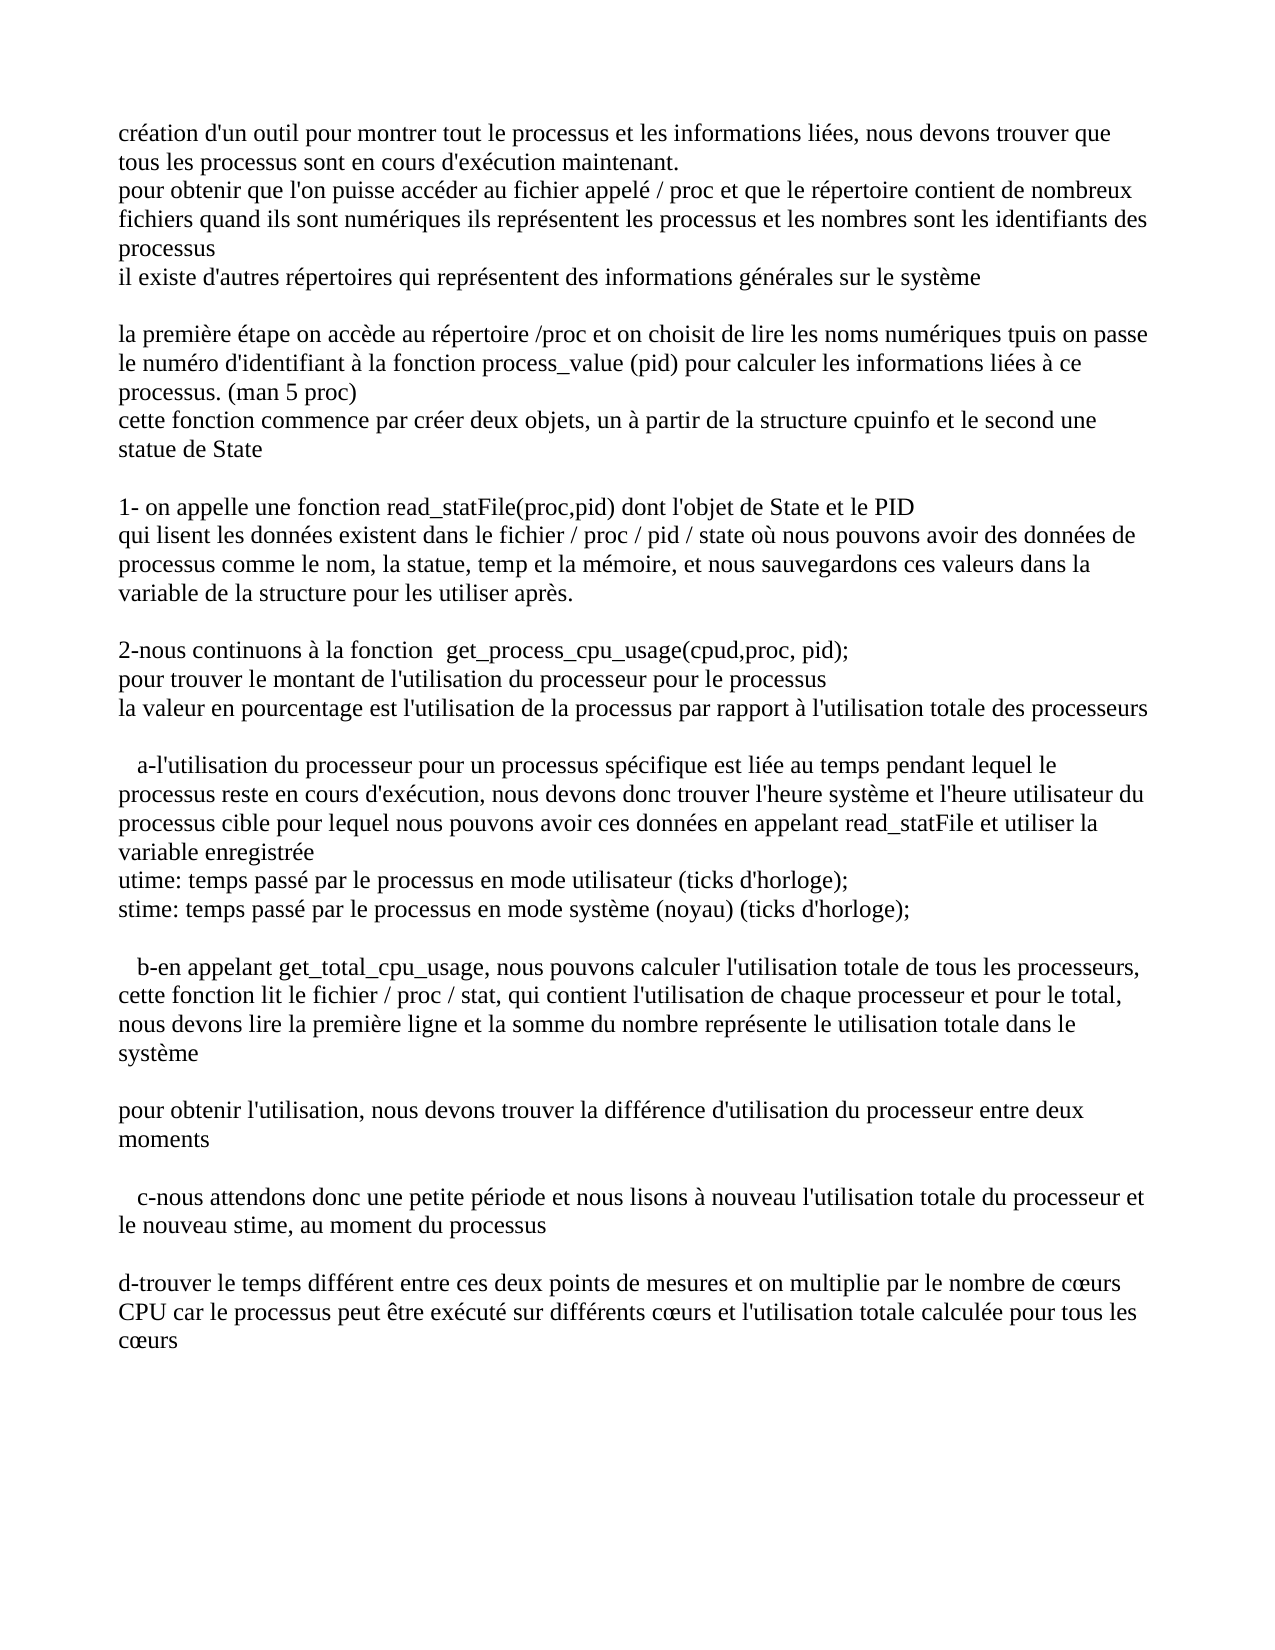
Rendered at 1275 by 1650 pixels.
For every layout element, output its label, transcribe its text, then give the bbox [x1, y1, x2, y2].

text 2-nous continuons à la fonction get_process_cpu_usage(cpud,proc, pid); pour trouver le montant de l'utilisation du processeur pour le processus [118, 636, 1157, 693]
text d-trouver le temps différent entre ces deux points de mesures et on multiplie par le nombre de cœurs CPU car le processus peut être exécuté sur différents cœurs et l'utilisation totale calculée pour tous les cœurs [118, 1268, 1157, 1354]
text 1- on appelle une fonction read_statFile(proc,pid) dont l'objet de State et le PID [118, 492, 1157, 521]
text stime: temps passé par le processus en mode système (noyau) (ticks d'horloge); [118, 894, 1157, 923]
text a-l'utilisation du processeur pour un processus spécifique est liée au temps pendant lequel le processus reste en cours d'exécution, nous devons donc trouver l'heure système et l'heure utilisateur du processus cible pour lequel nous pouvons avoir ces données en appelant read_statFile et utiliser la variable enregistrée [118, 751, 1157, 866]
text cette fonction commence par créer deux objets, un à partir de la structure cpuinfo et le second une statue de State [118, 406, 1157, 463]
text c-nous attendons donc une petite période et nous lisons à nouveau l'utilisation totale du processeur et le nouveau stime, au moment du processus [118, 1182, 1157, 1239]
text qui lisent les données existent dans le fichier / proc / pid / state où nous pouvons avoir des données de processus comme le nom, la statue, temp et la mémoire, et nous sauvegardons ces valeurs dans la variable de la structure pour les utiliser après. [118, 521, 1157, 607]
text pour obtenir que l'on puisse accéder au fichier appelé / proc et que le répertoire contient de nombreux fichiers quand ils sont numériques ils représentent les processus et les nombres sont les identifiants des processus [118, 176, 1157, 262]
text pour obtenir l'utilisation, nous devons trouver la différence d'utilisation du processeur entre deux moments [118, 1096, 1157, 1153]
text utime: temps passé par le processus en mode utilisateur (ticks d'horloge); [118, 866, 1157, 894]
text la première étape on accède au répertoire /proc et on choisit de lire les noms numériques tpuis on passe le numéro d'identifiant à la fonction process_value (pid) pour calculer les informations liées à ce processus. (man 5 proc) [118, 319, 1157, 406]
text il existe d'autres répertoires qui représentent des informations générales sur le système [118, 262, 1157, 291]
text la valeur en pourcentage est l'utilisation de la processus par rapport à l'utilisation totale des processeurs [118, 693, 1157, 722]
text création d'un outil pour montrer tout le processus et les informations liées, nous devons trouver que tous les processus sont en cours d'exécution maintenant. [118, 118, 1157, 176]
text b-en appelant get_total_cpu_usage, nous pouvons calculer l'utilisation totale de tous les processeurs, cette fonction lit le fichier / proc / stat, qui contient l'utilisation de chaque processeur et pour le total, nous devons lire la première ligne et la somme du nombre représente le utilisation totale dans le système [118, 952, 1157, 1067]
